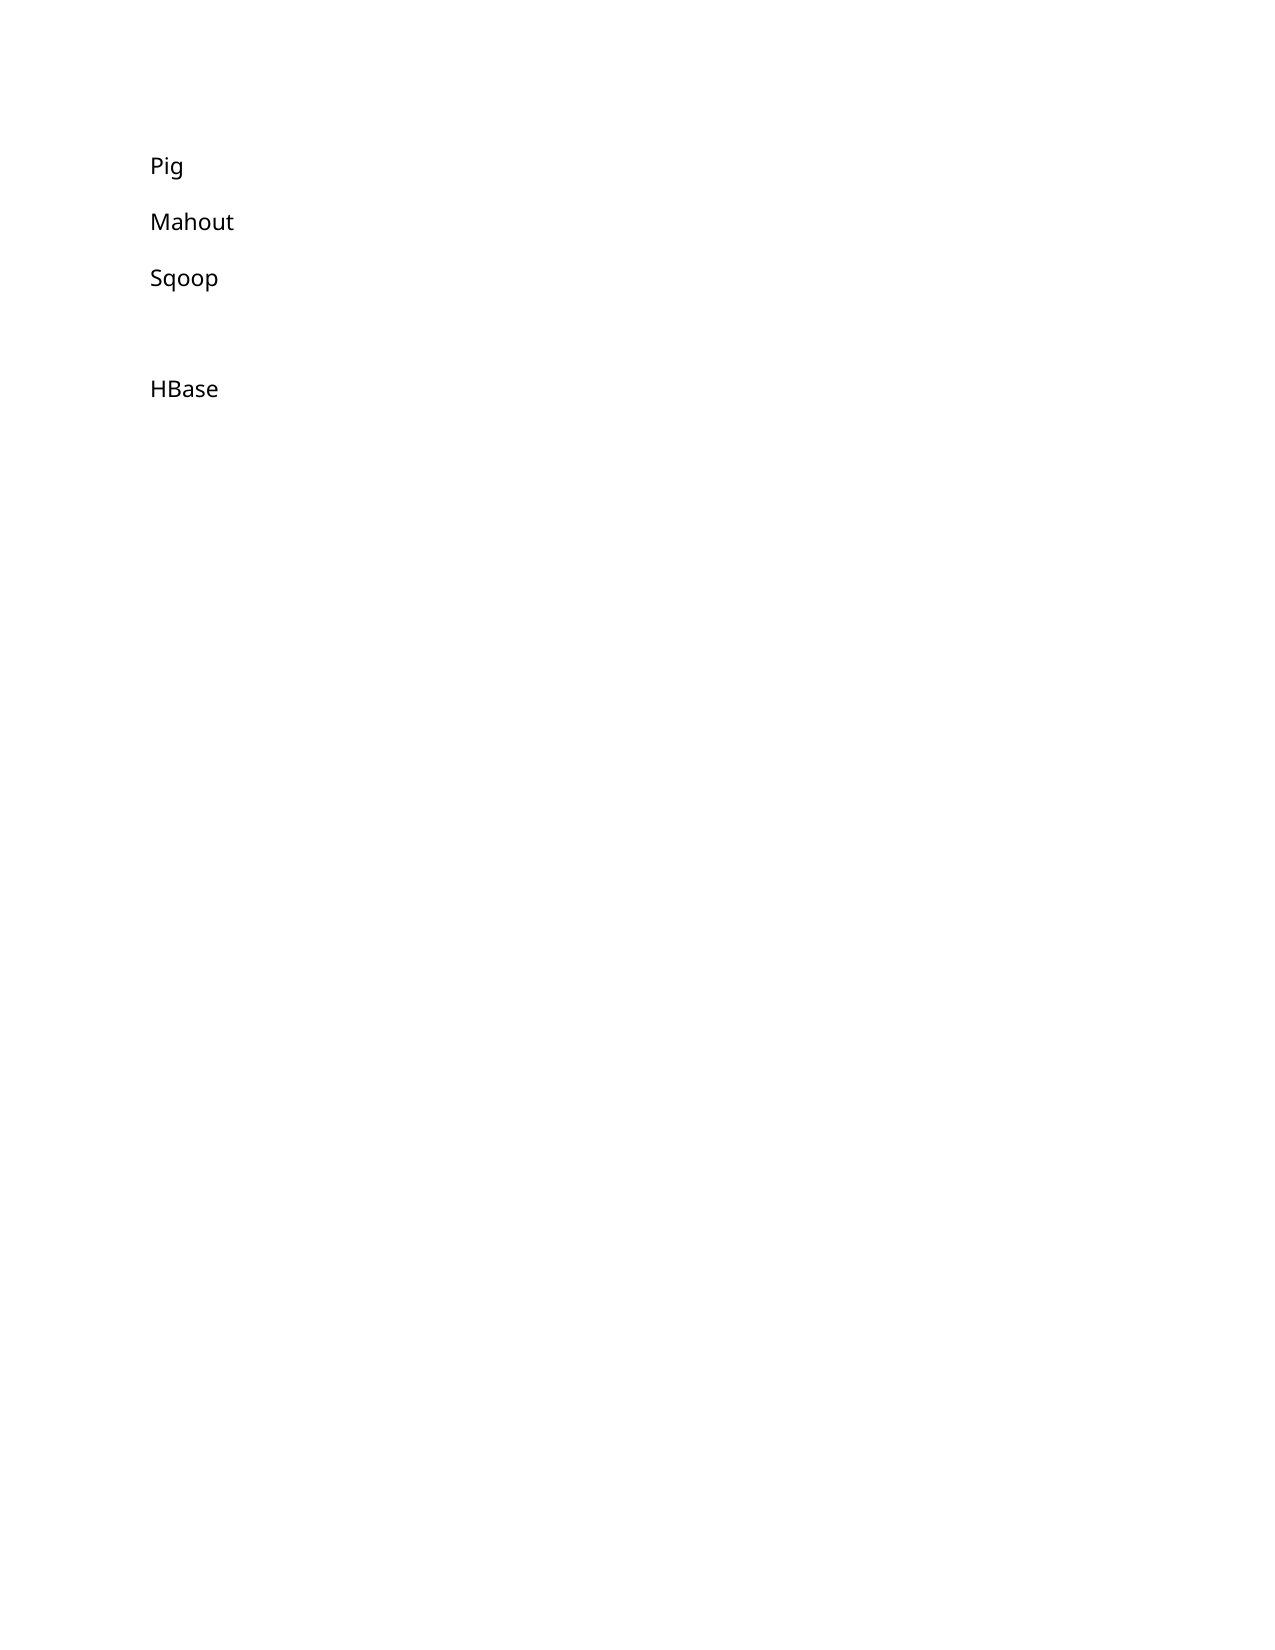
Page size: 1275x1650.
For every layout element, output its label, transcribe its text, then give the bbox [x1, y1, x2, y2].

text HBase [150, 373, 1125, 404]
text Pig [150, 150, 1125, 181]
text Mahout [150, 206, 1125, 237]
text Sqoop [150, 261, 1125, 293]
